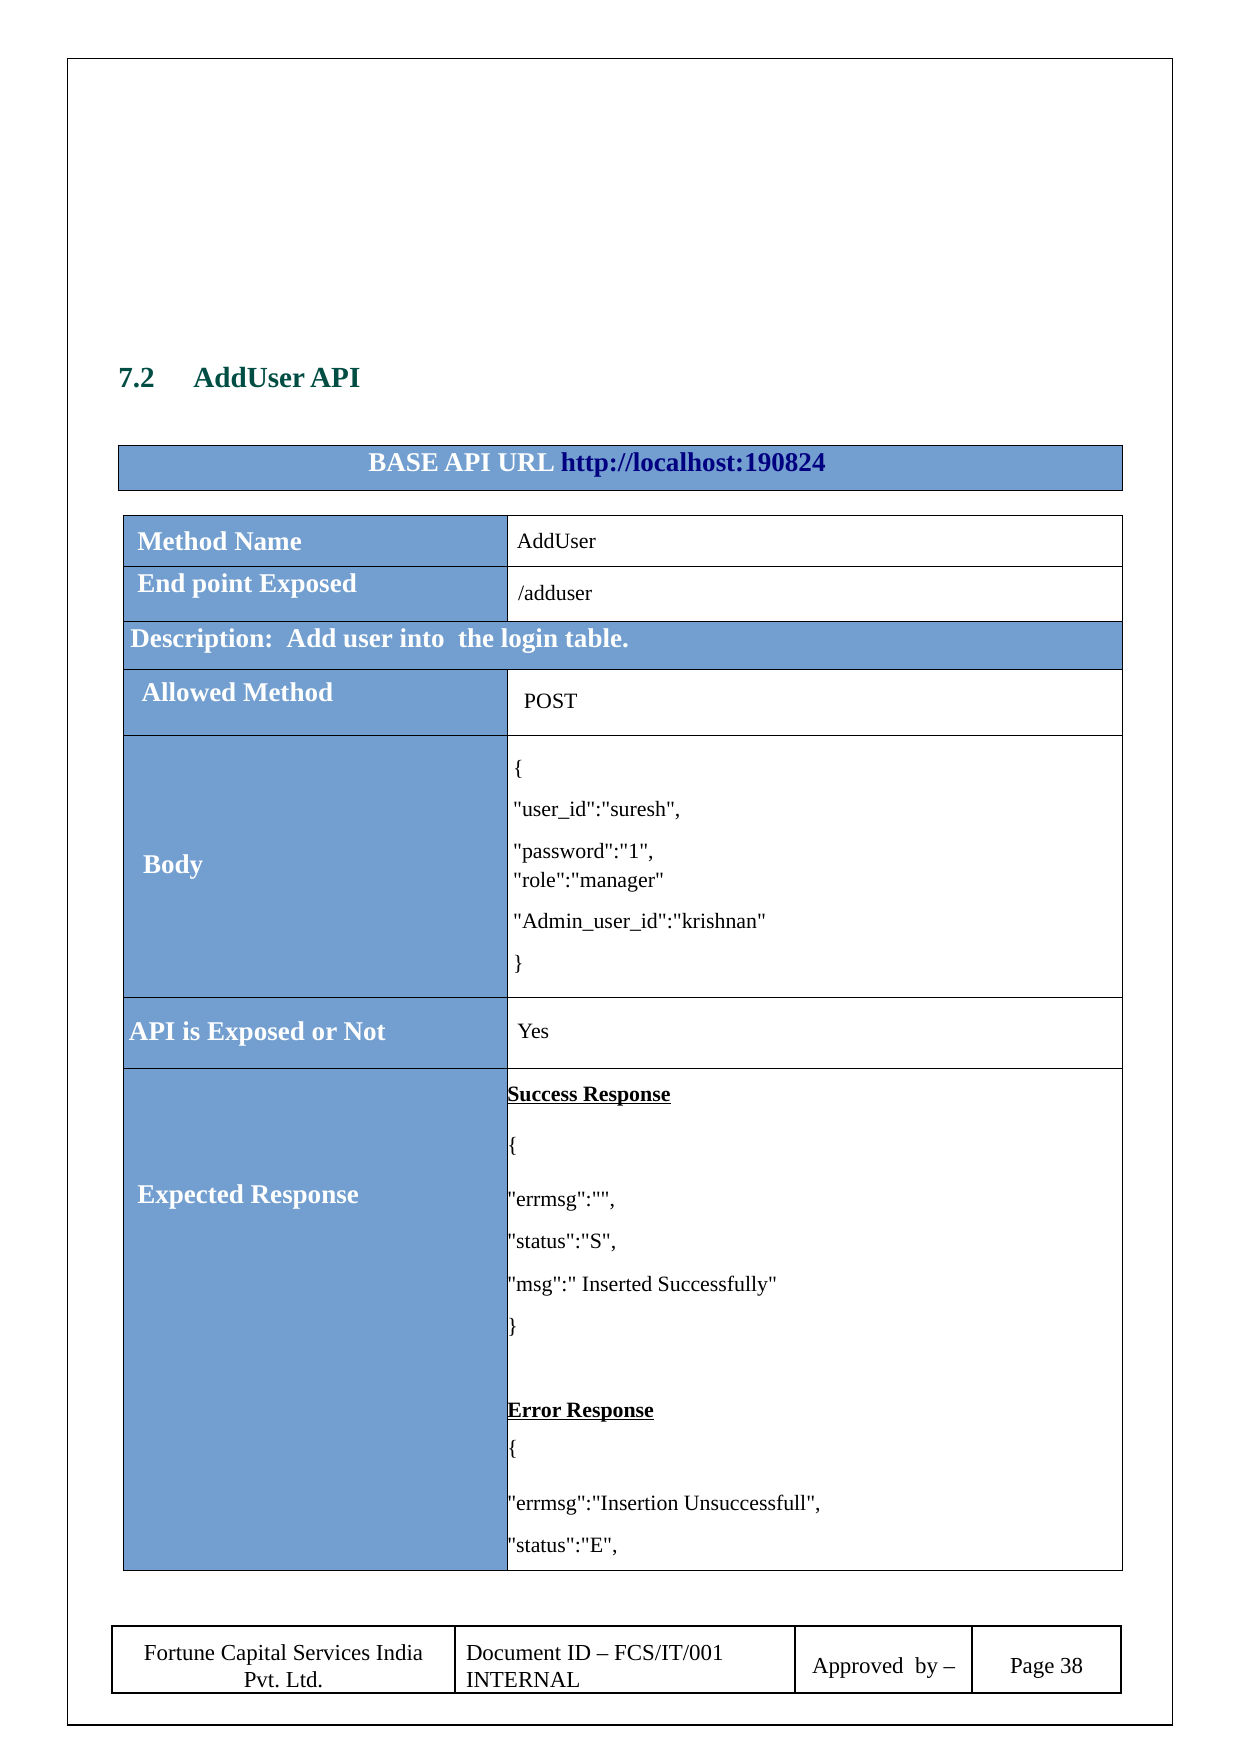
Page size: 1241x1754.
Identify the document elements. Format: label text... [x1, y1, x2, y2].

table_header AddUser [508, 516, 1122, 566]
table_cell Description: Add user into the login table. [124, 622, 1122, 669]
table_cell Success Response { "errmsg":"", "status":"S", "msg":" Inserted Successfully" } Error Response { "errmsg":"Insertion Unsuccessfull", "status":"E", [508, 1069, 1122, 1570]
table_cell Allowed Method [124, 670, 507, 735]
table_cell Expected Response [124, 1069, 507, 1570]
table_cell End point Exposed [124, 567, 507, 621]
table_cell POST [508, 670, 1122, 735]
table_cell API is Exposed or Not [124, 998, 507, 1068]
table_header BASE API URL http://localhost:190824 [119, 446, 1122, 490]
table_header Method Name [124, 516, 507, 566]
subtitle 7.2 AddUser API [118, 360, 1122, 393]
table_cell Body [124, 736, 507, 997]
table_cell /adduser [508, 567, 1122, 621]
table_cell Yes [508, 998, 1122, 1068]
table_cell { "user_id":"suresh", "password":"1", "role":"manager" "Admin_user_id":"krishnan" } [508, 736, 1122, 997]
